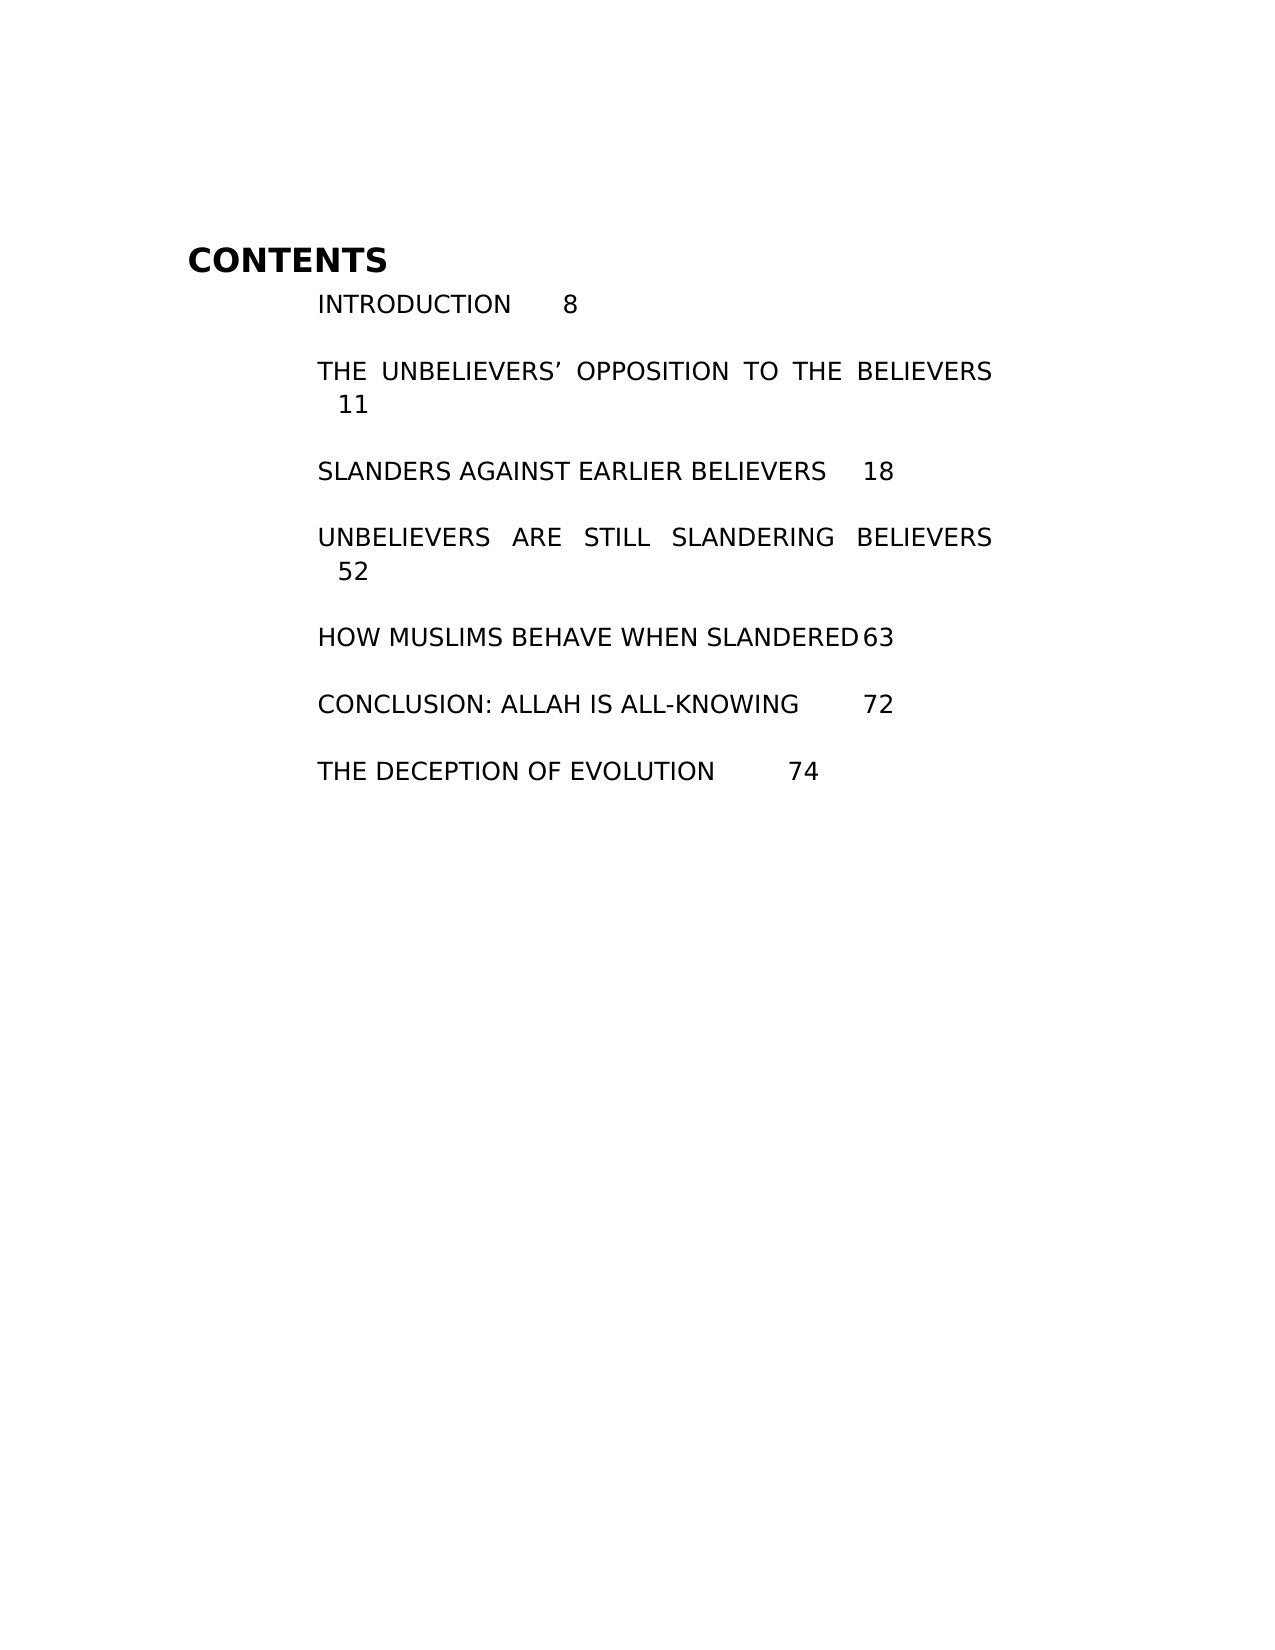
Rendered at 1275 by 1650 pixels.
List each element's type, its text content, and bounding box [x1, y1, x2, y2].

text HOW MUSLIMS BEHAVE WHEN SLANDERED 63 [282, 620, 993, 653]
text UNBELIEVERS ARE STILL SLANDERING BELIEVERS 52 [282, 520, 993, 587]
text INTRODUCTION 8 [282, 287, 993, 320]
text THE DECEPTION OF EVOLUTION 74 [282, 753, 993, 787]
text CONCLUSION: ALLAH IS ALL-KNOWING 72 [282, 687, 993, 720]
subtitle CONTENTS [187, 242, 1087, 281]
text THE UNBELIEVERS’ OPPOSITION TO THE BELIEVERS 11 [282, 353, 993, 420]
text SLANDERS AGAINST EARLIER BELIEVERS 18 [282, 453, 993, 487]
